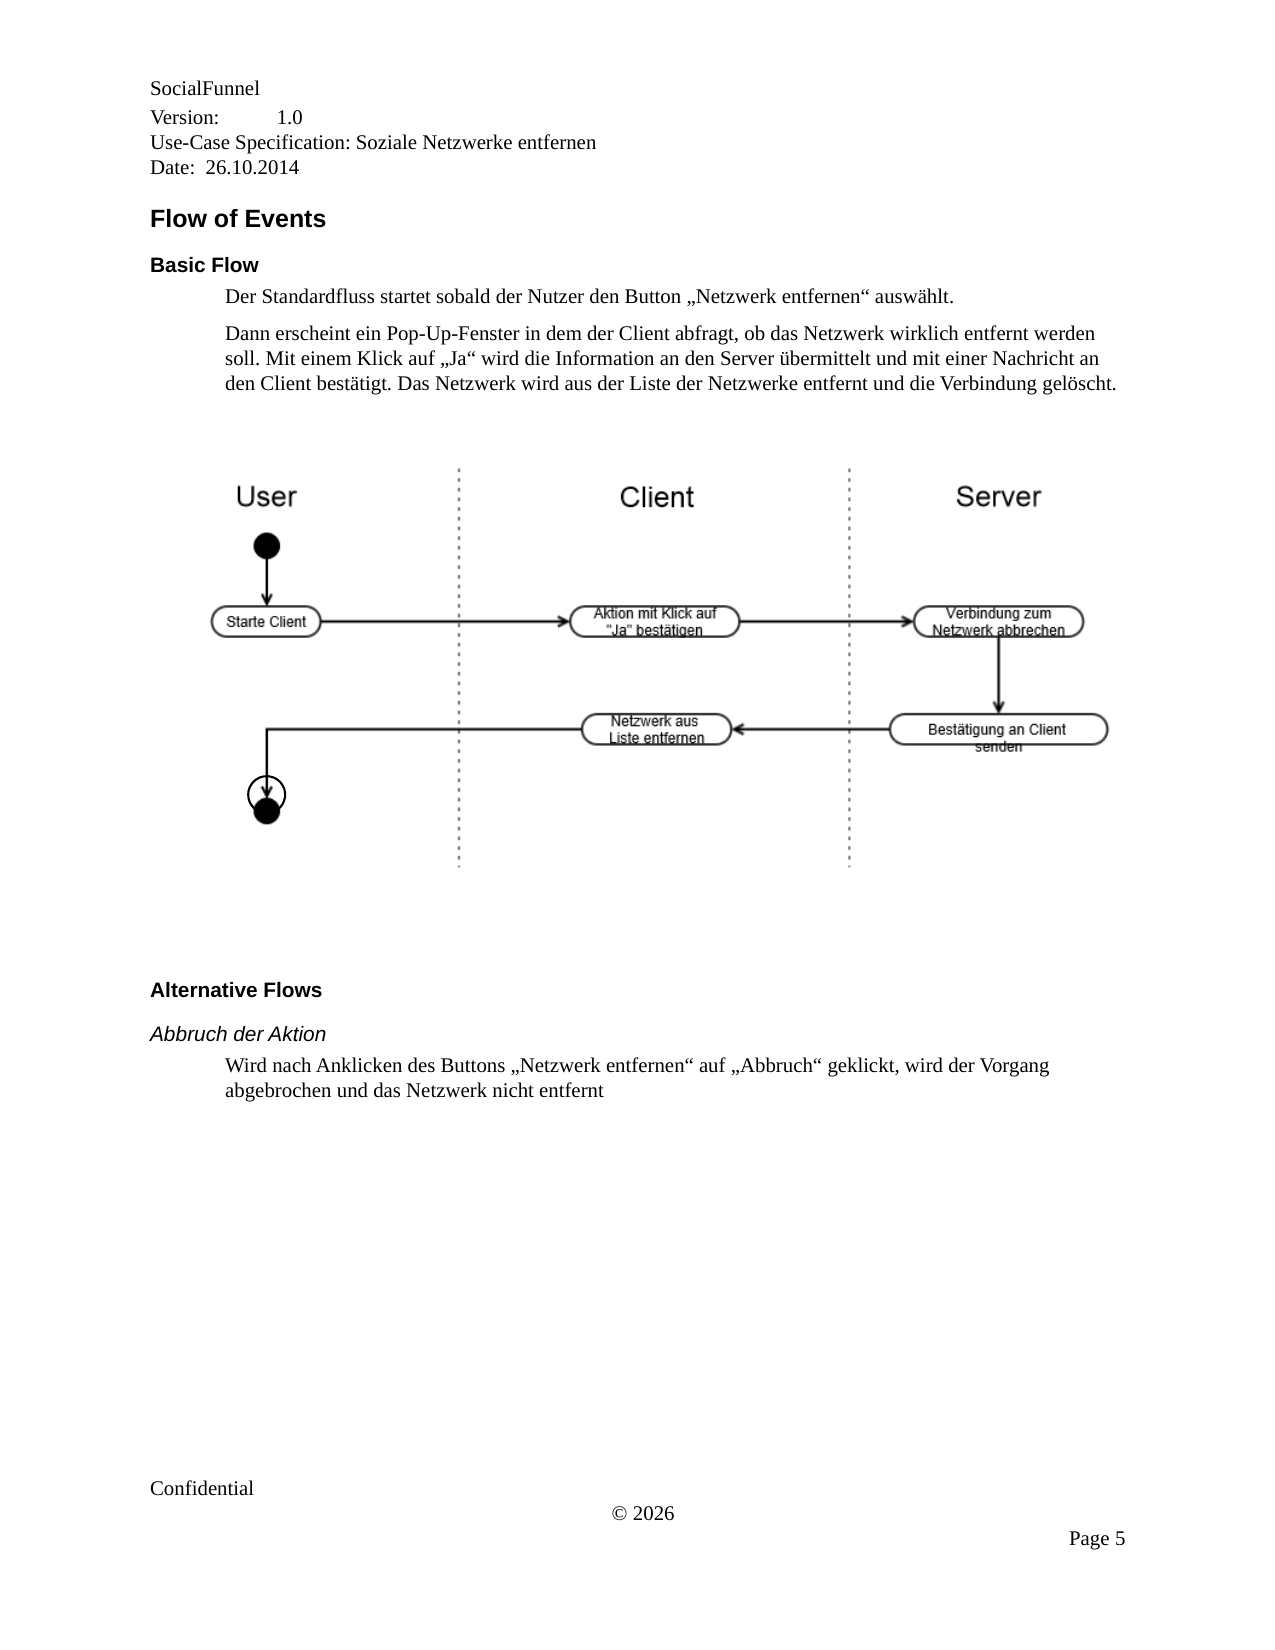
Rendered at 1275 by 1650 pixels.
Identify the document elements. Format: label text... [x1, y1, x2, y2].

subtitle Flow of Events [150, 204, 1125, 233]
text Dann erscheint ein Pop-Up-Fenster in dem der Client abfragt, ob das Netzwerk wirklich entfernt werden soll. Mit einem Klick auf „Ja“ wird die Information an den Server übermittelt und mit einer Nachricht an den Client bestätigt. Das Netzwerk wird aus der Liste der Netzwerke entfernt und die Verbindung gelöscht. [225, 320, 1125, 395]
text Wird nach Anklicken des Buttons „Netzwerk entfernen“ auf „Abbruch“ geklickt, wird der Vorgang abgebrochen und das Netzwerk nicht entfernt [225, 1052, 1125, 1102]
subtitle Basic Flow [150, 252, 1125, 277]
text Der Standardfluss startet sobald der Nutzer den Button „Netzwerk entfernen“ auswählt. [225, 283, 1125, 308]
subtitle Abbruch der Aktion [150, 1021, 1125, 1046]
subtitle Alternative Flows [150, 977, 1125, 1002]
